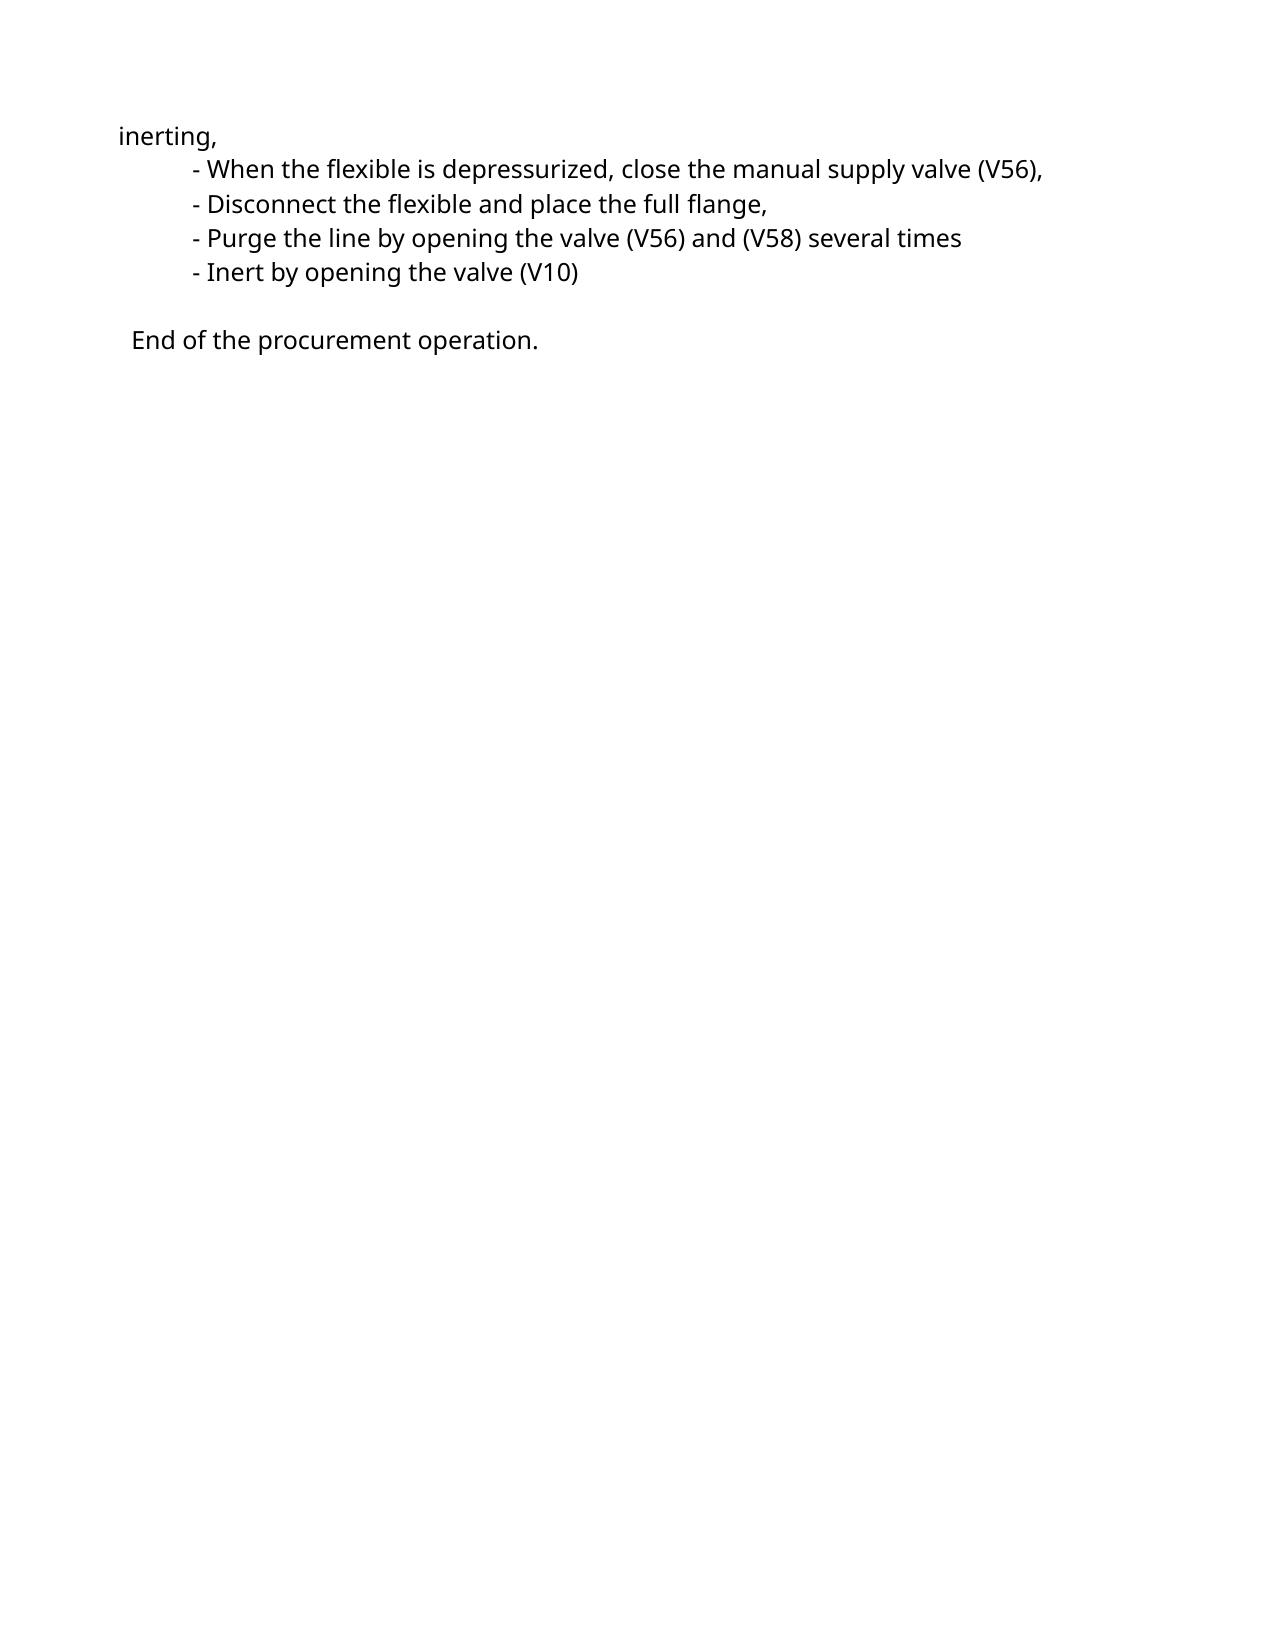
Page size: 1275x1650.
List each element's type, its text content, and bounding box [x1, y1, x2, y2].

list - When the ﬂexible is depressurized, close the manual supply valve (V56), [118, 152, 1157, 186]
list - Inert by opening the valve (V10) [118, 254, 1157, 288]
text End of the procurement operation. [131, 322, 1157, 357]
list inerting, [118, 118, 1157, 152]
list - Disconnect the ﬂexible and place the full flange, [118, 186, 1157, 220]
list - Purge the line by opening the valve (V56) and (V58) several times [118, 220, 1157, 254]
